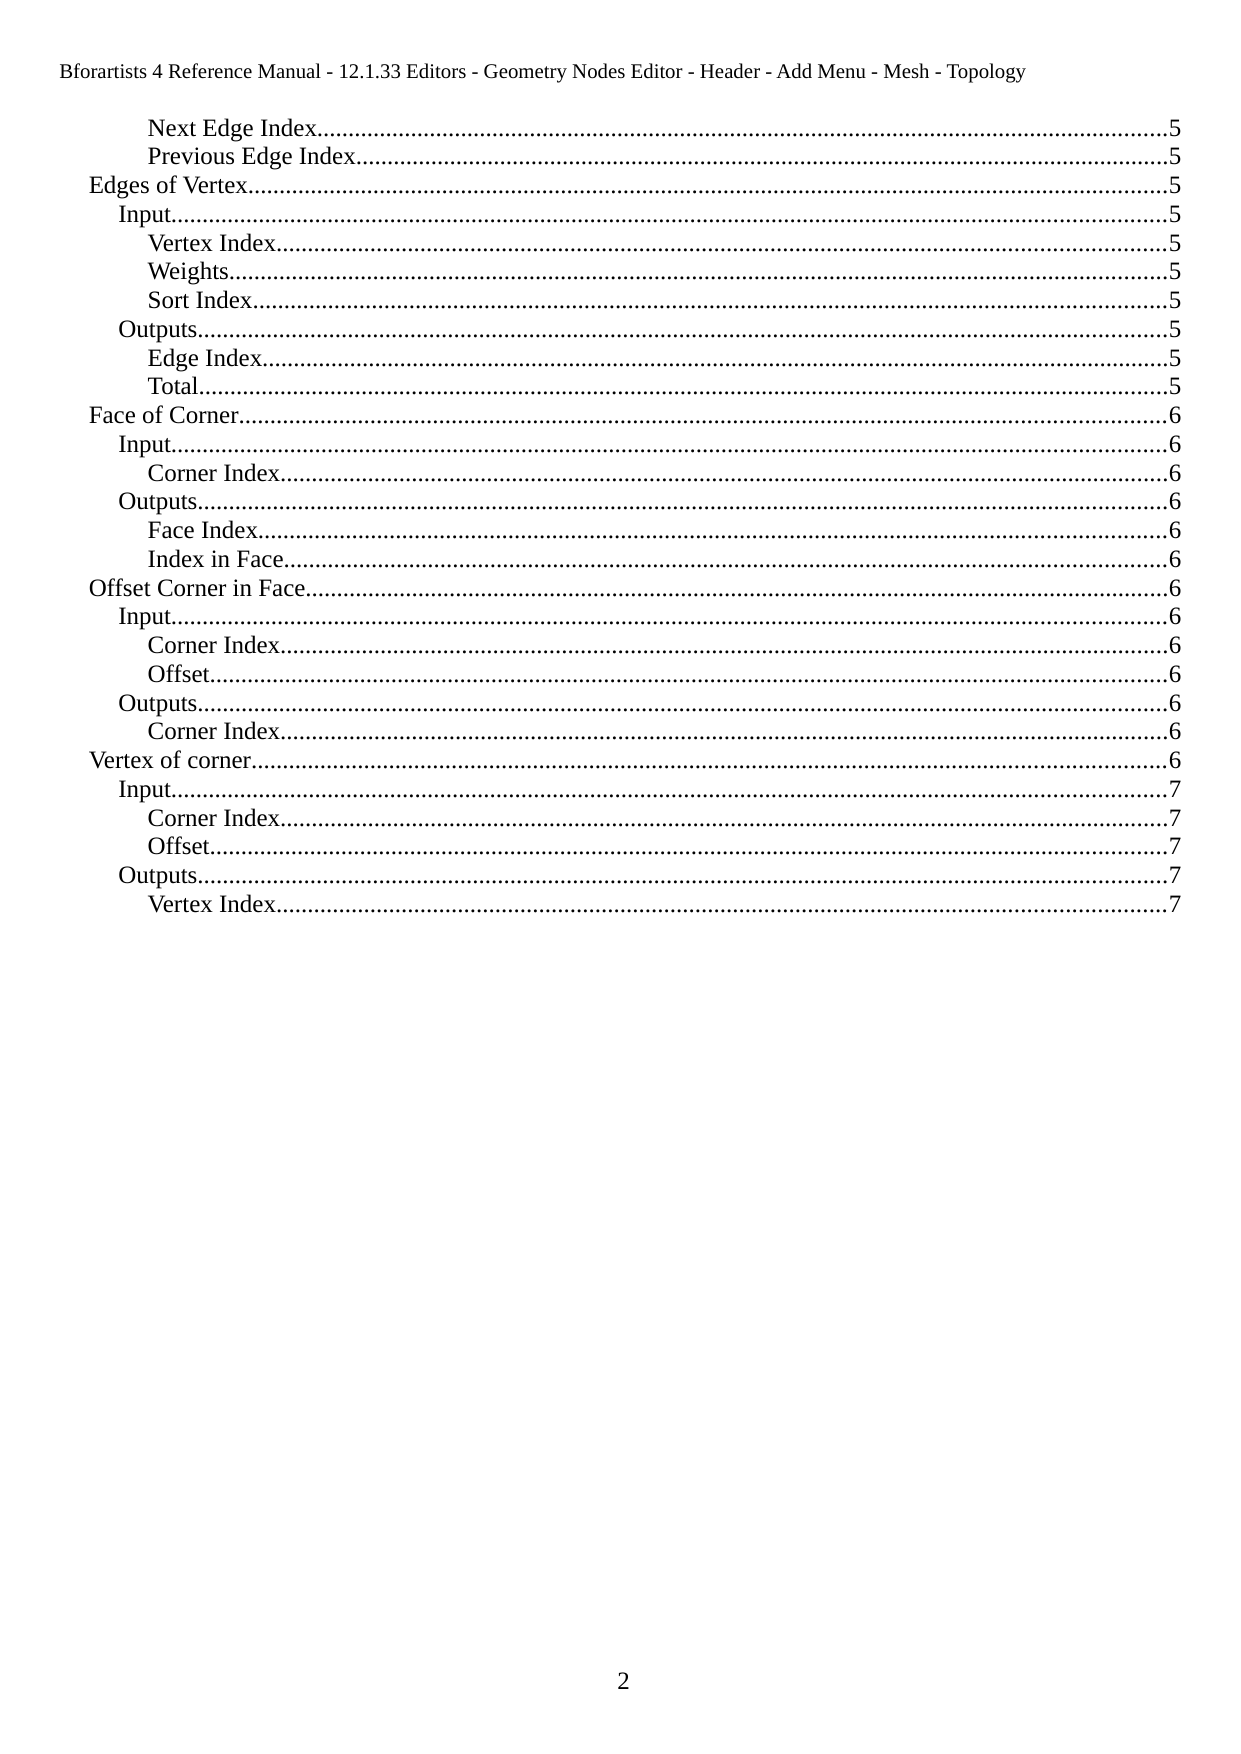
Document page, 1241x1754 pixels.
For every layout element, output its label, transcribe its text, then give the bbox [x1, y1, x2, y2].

text Face of Corner 6 [88, 400, 1181, 429]
text Input 6 [118, 429, 1181, 458]
text Offset 7 [147, 831, 1181, 860]
text Corner Index 7 [147, 803, 1181, 831]
text Outputs 6 [118, 688, 1181, 716]
text Outputs 5 [118, 314, 1181, 343]
text Corner Index 6 [147, 458, 1181, 486]
text Corner Index 6 [147, 630, 1181, 659]
text Corner Index 6 [147, 716, 1181, 745]
text Input 5 [118, 199, 1181, 228]
text Input 6 [118, 601, 1181, 630]
text Next Edge Index 5 [147, 113, 1181, 141]
text Outputs 7 [118, 860, 1181, 889]
text Outputs 6 [118, 486, 1181, 515]
text Edge Index 5 [147, 343, 1181, 371]
text Input 7 [118, 774, 1181, 803]
text Face Index 6 [147, 515, 1181, 544]
text Offset 6 [147, 659, 1181, 688]
text Sort Index 5 [147, 285, 1181, 314]
text Vertex Index 5 [147, 228, 1181, 256]
text Weights 5 [147, 256, 1181, 285]
text Vertex of corner 6 [88, 745, 1181, 774]
text Edges of Vertex 5 [88, 170, 1181, 199]
text Index in Face 6 [147, 544, 1181, 573]
text Offset Corner in Face 6 [88, 573, 1181, 601]
text Vertex Index 7 [147, 889, 1181, 918]
text Previous Edge Index 5 [147, 141, 1181, 170]
text Total 5 [147, 371, 1181, 400]
